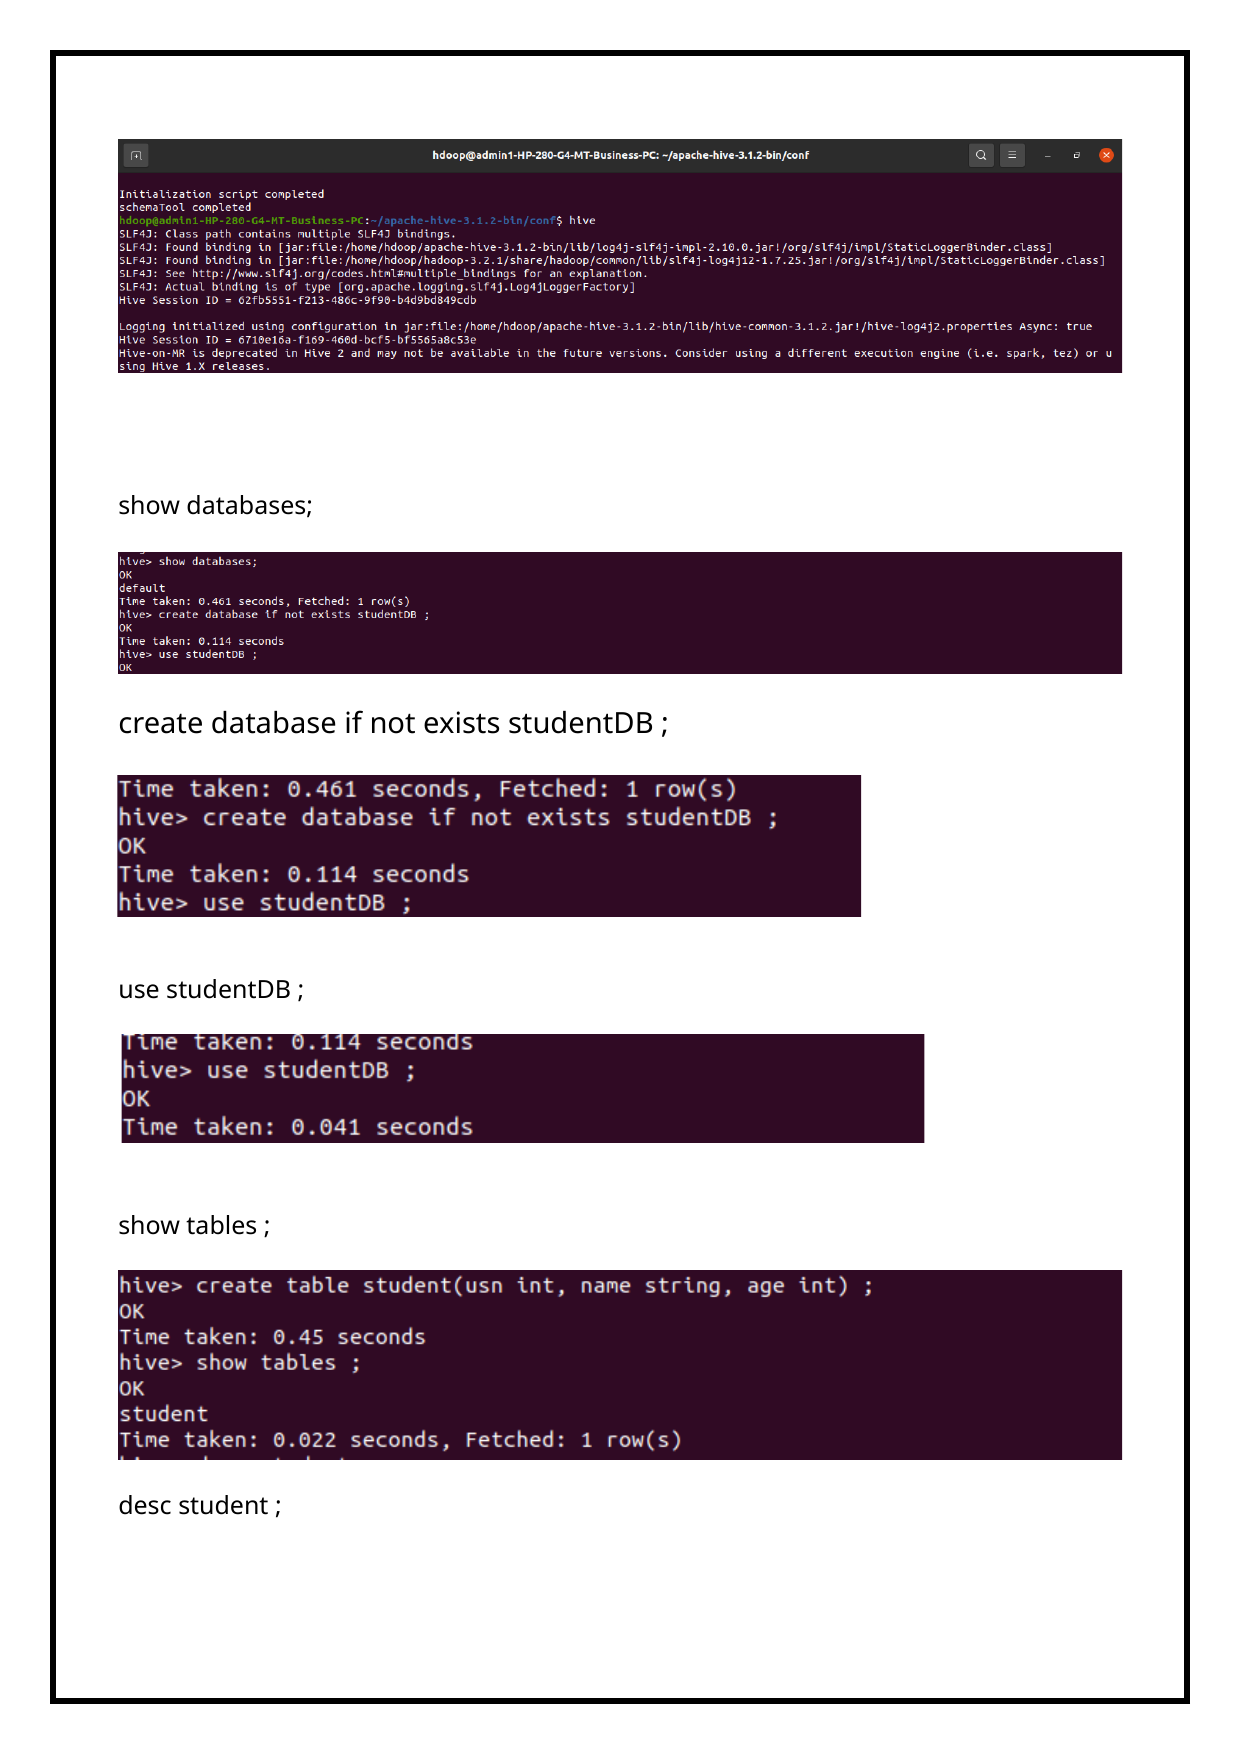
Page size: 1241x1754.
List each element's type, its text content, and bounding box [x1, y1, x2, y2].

text show tables ; [118, 1207, 1122, 1241]
text show databases; [118, 487, 1122, 522]
text use studentDB ; [118, 972, 1122, 1006]
text create database if not exists studentDB ; [118, 702, 1122, 742]
text desc student ; [118, 1488, 1122, 1522]
